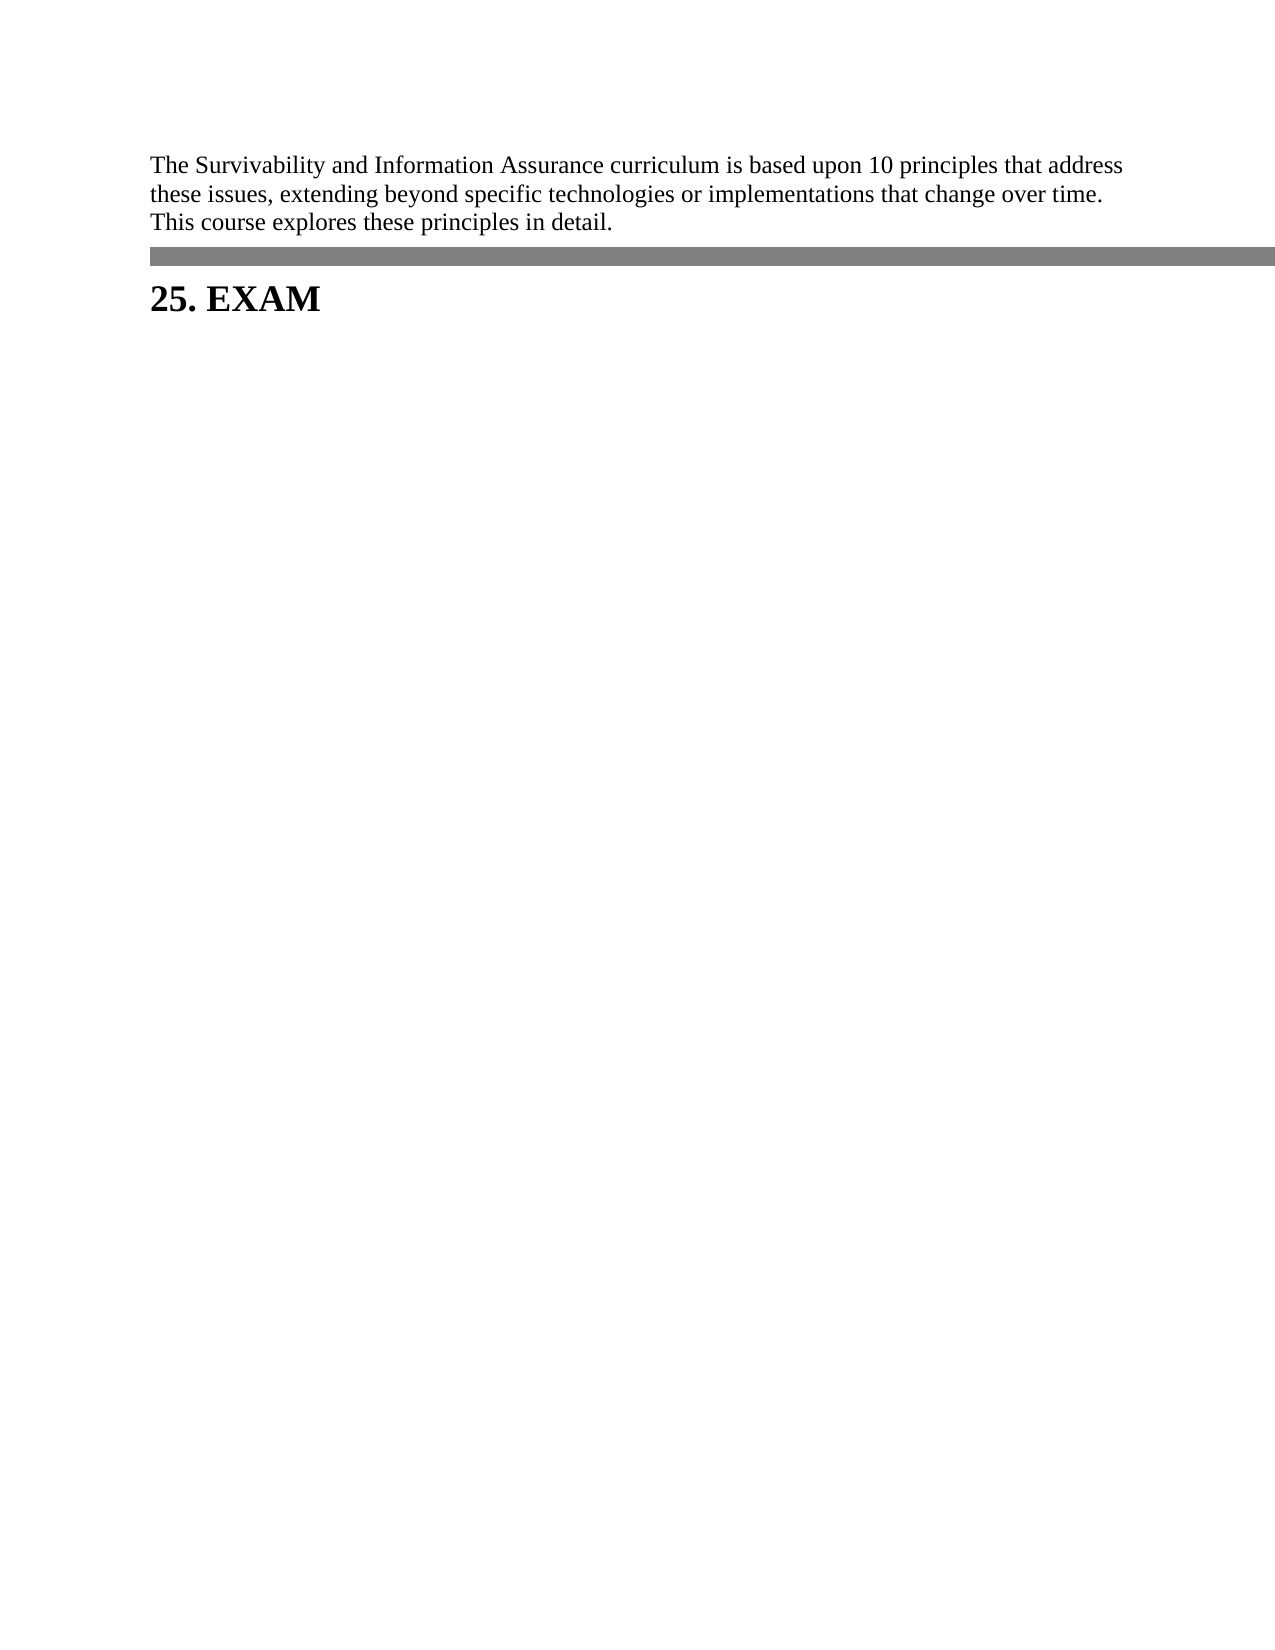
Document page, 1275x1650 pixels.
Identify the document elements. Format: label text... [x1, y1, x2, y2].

text The Survivability and Information Assurance curriculum is based upon 10 principles that address these issues, extending beyond specific technologies or implementations that change over time. This course explores these principles in detail. [150, 150, 1125, 236]
subtitle 25. EXAM [150, 276, 1125, 319]
